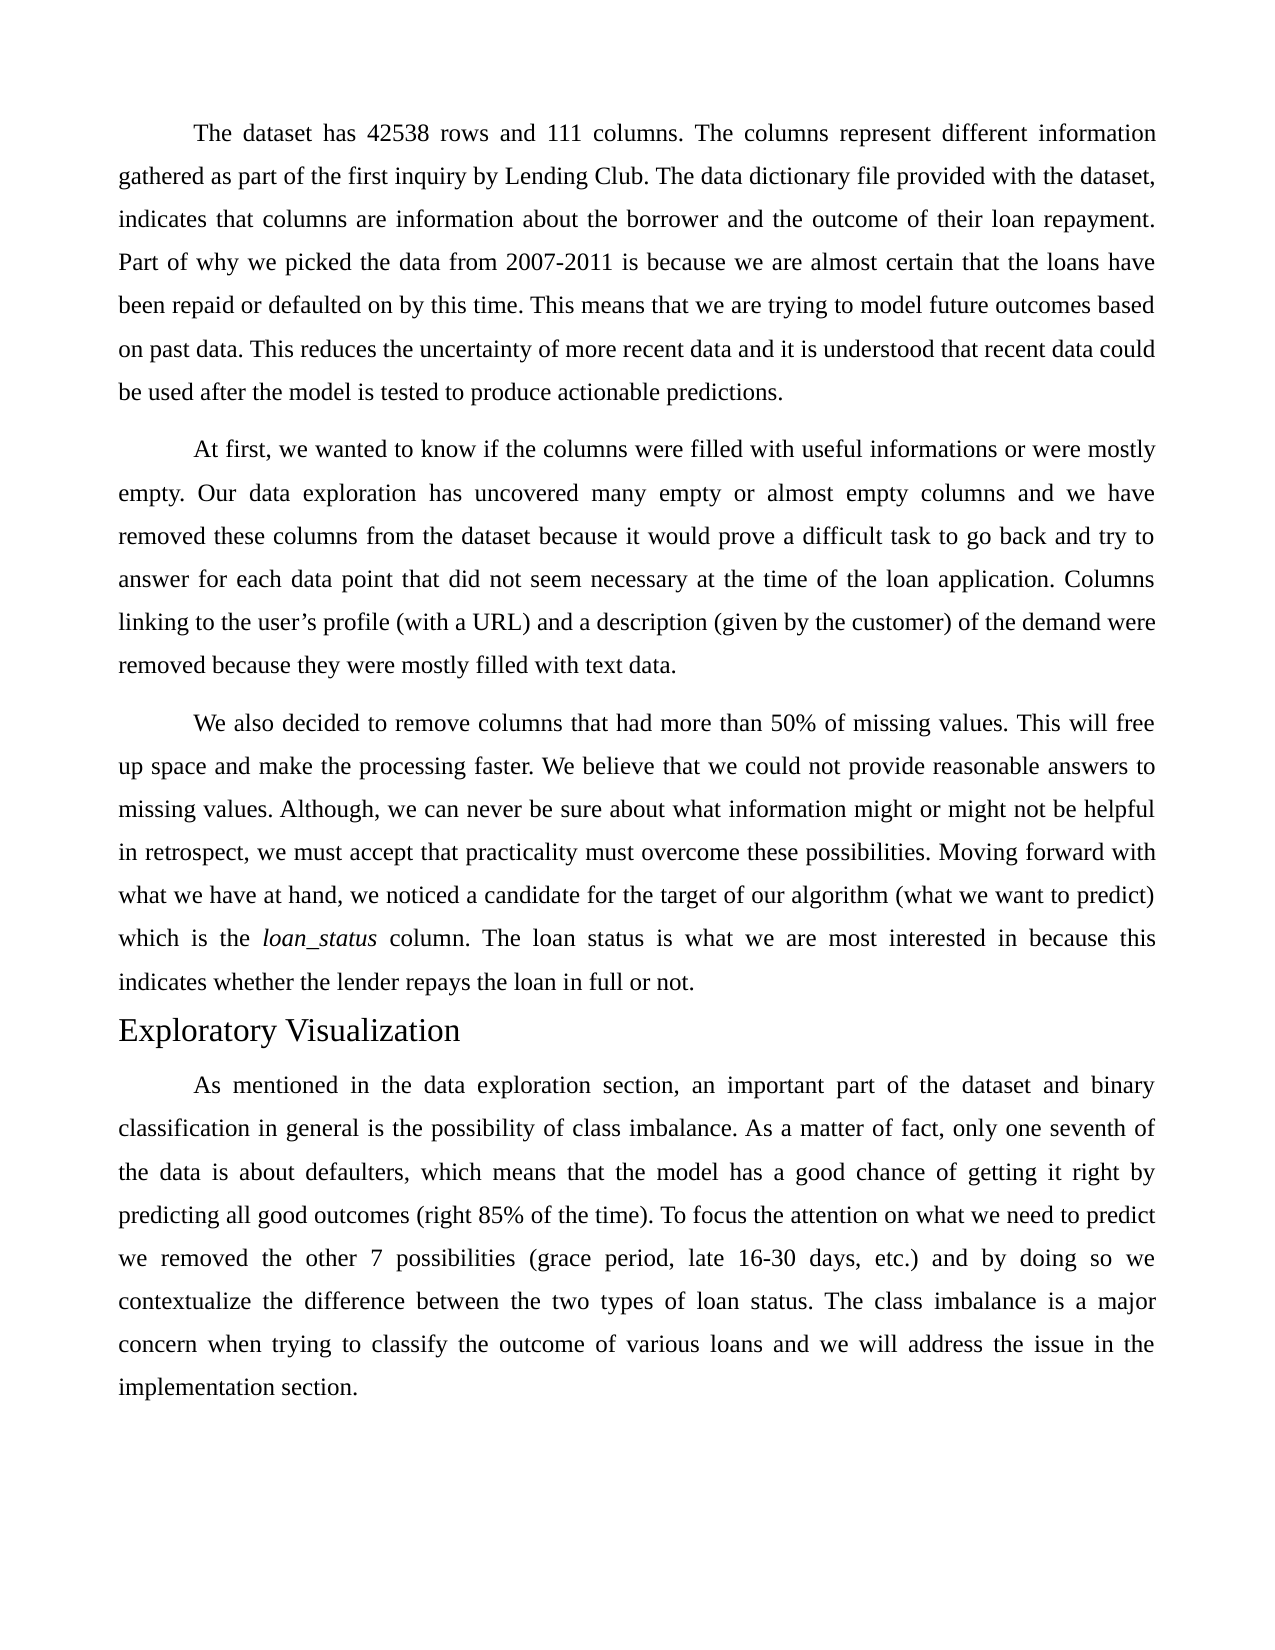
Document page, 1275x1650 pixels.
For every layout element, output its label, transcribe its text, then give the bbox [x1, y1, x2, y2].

text We also decided to remove columns that had more than 50% of missing values. This will free up space and make the processing faster. We believe that we could not provide reasonable answers to missing values. Although, we can never be sure about what information might or might not be helpful in retrospect, we must accept that practicality must overcome these possibilities. Moving forward with what we have at hand, we noticed a candidate for the target of our algorithm (what we want to predict) which is the loan_status column. The loan status is what we are most interested in because this indicates whether the lender repays the loan in full or not. [118, 708, 1157, 995]
text As mentioned in the data exploration section, an important part of the dataset and binary classification in general is the possibility of class imbalance. As a matter of fact, only one seventh of the data is about defaulters, which means that the model has a good chance of getting it right by predicting all good outcomes (right 85% of the time). To focus the attention on what we need to predict we removed the other 7 possibilities (grace period, late 16-30 days, etc.) and by doing so we contextualize the difference between the two types of loan status. The class imbalance is a major concern when trying to classify the outcome of various loans and we will address the issue in the implementation section. [118, 1070, 1157, 1401]
text Exploratory Visualization [118, 1010, 1157, 1048]
text At first, we wanted to know if the columns were filled with useful informations or were mostly empty. Our data exploration has uncovered many empty or almost empty columns and we have removed these columns from the dataset because it would prove a difficult task to go back and try to answer for each data point that did not seem necessary at the time of the loan application. Columns linking to the user’s profile (with a URL) and a description (given by the customer) of the demand were removed because they were mostly filled with text data. [118, 434, 1157, 679]
text The dataset has 42538 rows and 111 columns. The columns represent different information gathered as part of the first inquiry by Lending Club. The data dictionary file provided with the dataset, indicates that columns are information about the borrower and the outcome of their loan repayment. Part of why we picked the data from 2007-2011 is because we are almost certain that the loans have been repaid or defaulted on by this time. This means that we are trying to model future outcomes based on past data. This reduces the uncertainty of more recent data and it is understood that recent data could be used after the model is tested to produce actionable predictions. [118, 118, 1157, 406]
